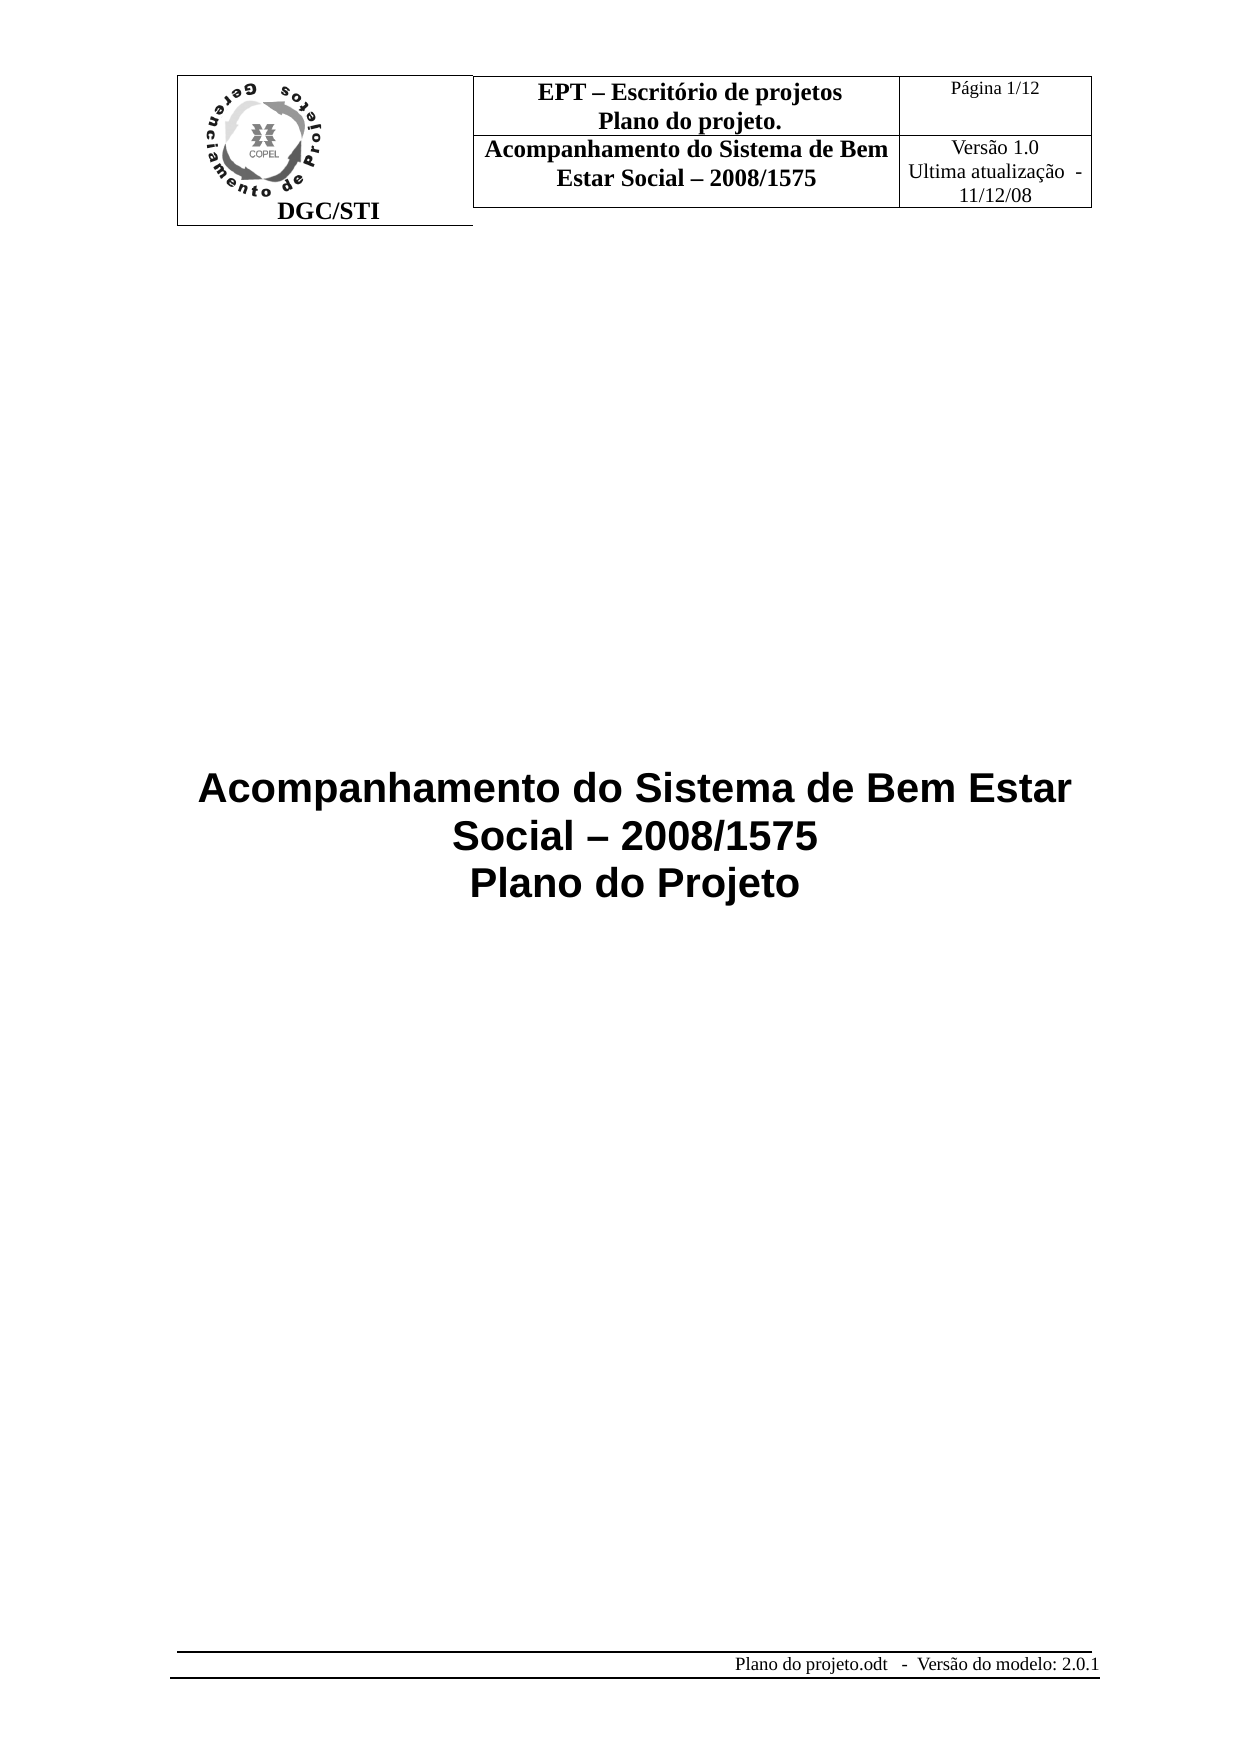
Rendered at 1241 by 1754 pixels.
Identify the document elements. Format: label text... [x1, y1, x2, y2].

text Acompanhamento do Sistema de Bem Estar Social – 2008/1575 [177, 763, 1092, 859]
text Plano do Projeto [177, 859, 1092, 907]
